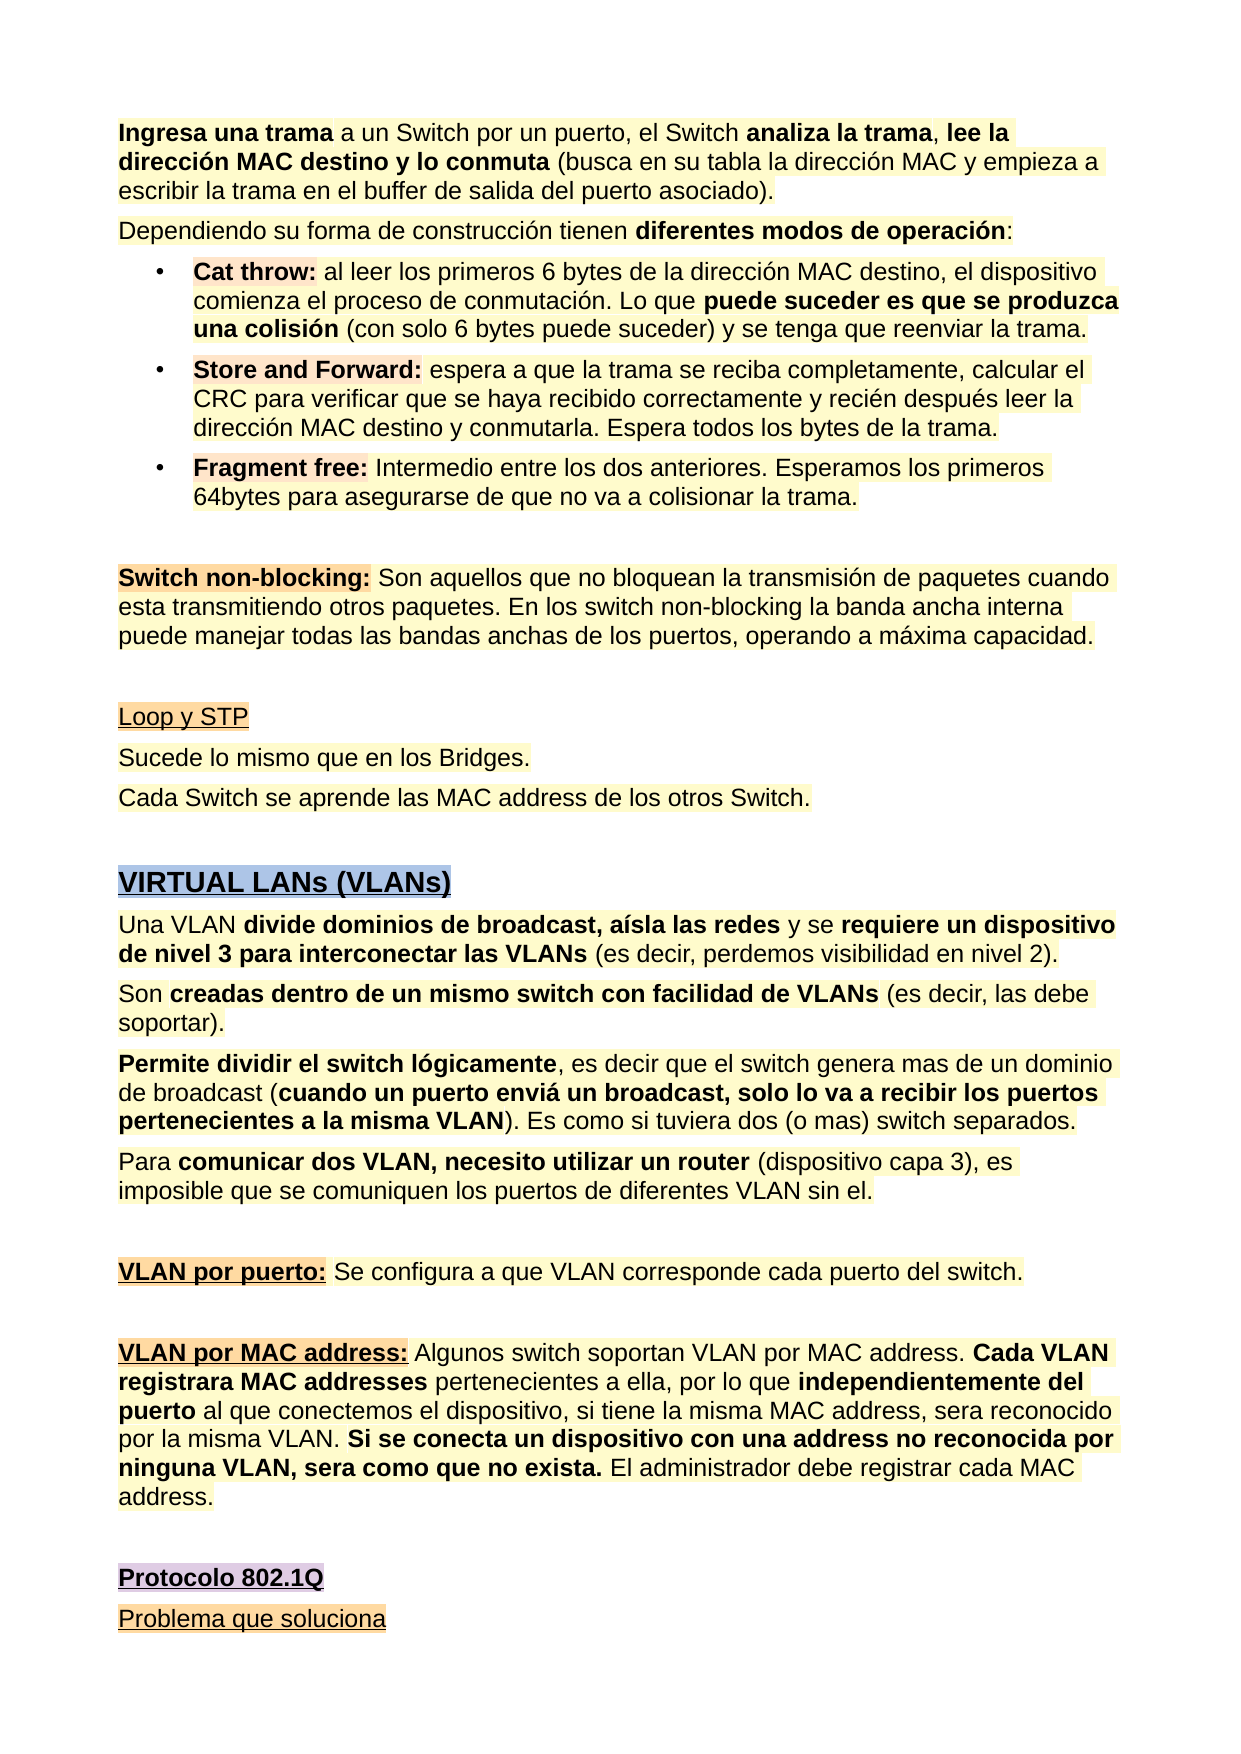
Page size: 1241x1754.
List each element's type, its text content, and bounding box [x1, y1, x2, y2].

list Cat throw: al leer los primeros 6 bytes de la dirección MAC destino, el dispositivo comienza el proceso de conmutación. Lo que puede suceder es que se produzca una colisión (con solo 6 bytes puede suceder) y se tenga que reenviar la trama. [156, 257, 1122, 343]
text VIRTUAL LANs (VLANs) [118, 865, 1122, 898]
text Para comunicar dos VLAN, necesito utilizar un router (dispositivo capa 3), es imposible que se comuniquen los puertos de diferentes VLAN sin el. [118, 1147, 1122, 1204]
text Ingresa una trama a un Switch por un puerto, el Switch analiza la trama, lee la dirección MAC destino y lo conmuta (busca en su tabla la dirección MAC y empieza a escribir la trama en el buffer de salida del puerto asociado). [118, 118, 1122, 204]
text Permite dividir el switch lógicamente, es decir que el switch genera mas de un dominio de broadcast (cuando un puerto enviá un broadcast, solo lo va a recibir los puertos pertenecientes a la misma VLAN). Es como si tuviera dos (o mas) switch separados. [118, 1049, 1122, 1135]
text Loop y STP [118, 702, 1122, 731]
text Sucede lo mismo que en los Bridges. [118, 743, 1122, 772]
text Switch non-blocking: Son aquellos que no bloquean la transmisión de paquetes cuando esta transmitiendo otros paquetes. En los switch non-blocking la banda ancha interna puede manejar todas las bandas anchas de los puertos, operando a máxima capacidad. [118, 563, 1122, 650]
list Store and Forward: espera a que la trama se reciba completamente, calcular el CRC para verificar que se haya recibido correctamente y recién después leer la dirección MAC destino y conmutarla. Espera todos los bytes de la trama. [156, 355, 1122, 441]
text Una VLAN divide dominios de broadcast, aísla las redes y se requiere un dispositivo de nivel 3 para interconectar las VLANs (es decir, perdemos visibilidad en nivel 2). [118, 910, 1122, 968]
text Cada Switch se aprende las MAC address de los otros Switch. [118, 783, 1122, 812]
text Problema que soluciona [118, 1604, 1122, 1633]
text VLAN por MAC address: Algunos switch soportan VLAN por MAC address. Cada VLAN registrara MAC addresses pertenecientes a ella, por lo que independientemente del puerto al que conectemos el dispositivo, si tiene la misma MAC address, sera reconocido por la misma VLAN. Si se conecta un dispositivo con una address no reconocida por ninguna VLAN, sera como que no exista. El administrador debe registrar cada MAC address. [118, 1338, 1122, 1511]
list Fragment free: Intermedio entre los dos anteriores. Esperamos los primeros 64bytes para asegurarse de que no va a colisionar la trama. [156, 453, 1122, 511]
text VLAN por puerto: Se configura a que VLAN corresponde cada puerto del switch. [118, 1257, 1122, 1286]
text Protocolo 802.1Q [118, 1563, 1122, 1592]
text Dependiendo su forma de construcción tienen diferentes modos de operación: [118, 216, 1122, 245]
text Son creadas dentro de un mismo switch con facilidad de VLANs (es decir, las debe soportar). [118, 979, 1122, 1037]
